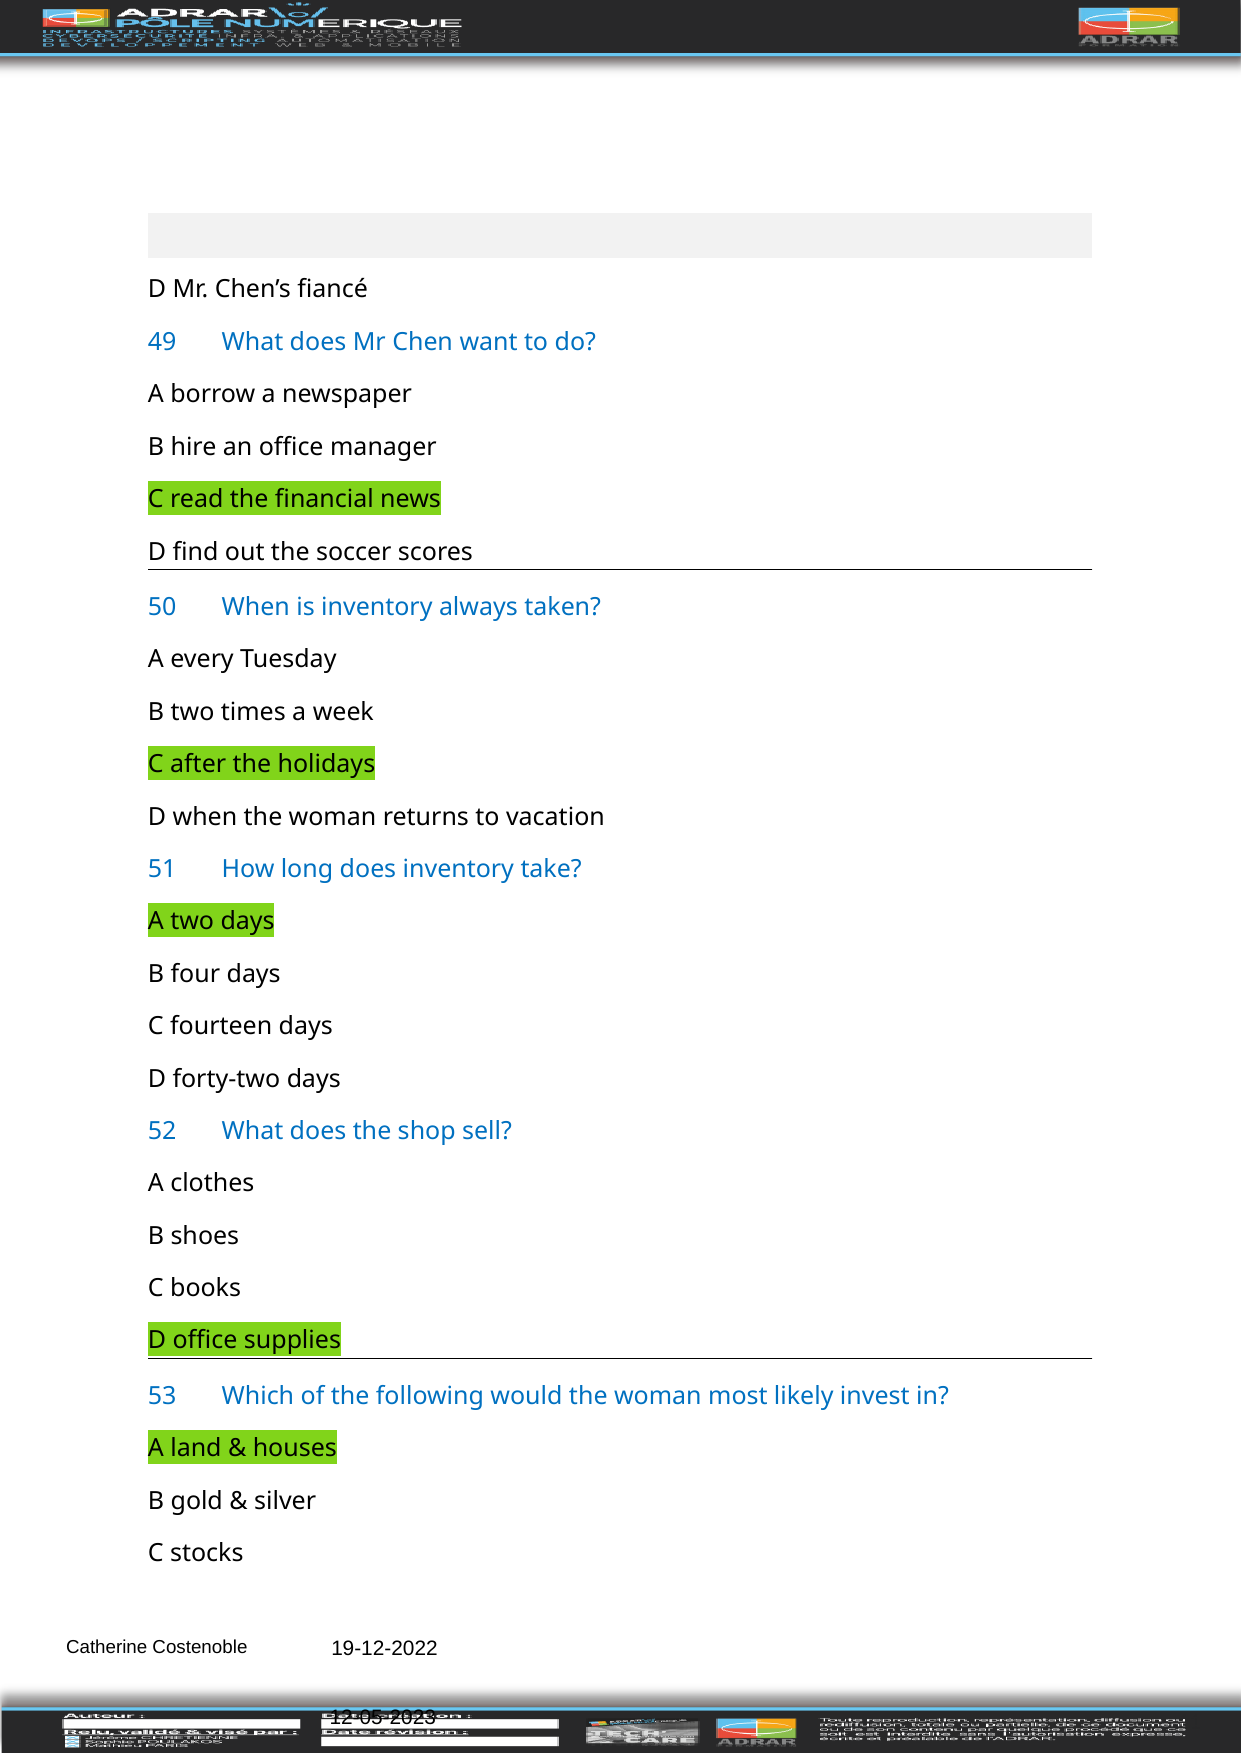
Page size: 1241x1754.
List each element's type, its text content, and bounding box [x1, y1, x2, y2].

text 52 What does the shop sell? [148, 1113, 1092, 1147]
text D forty-two days [148, 1060, 1092, 1094]
text B shoes [148, 1217, 1092, 1251]
text B gold & silver [148, 1482, 1092, 1517]
text D Mr. Chen’s fiancé [148, 271, 1092, 305]
text D find out the soccer scores [148, 533, 1092, 569]
text 53 Which of the following would the woman most likely invest in? [148, 1378, 1092, 1412]
text A two days [148, 903, 1092, 937]
text A clothes [148, 1165, 1092, 1199]
text C stocks [148, 1535, 1092, 1569]
text 50 When is inventory always taken? [148, 589, 1092, 623]
text 51 How long does inventory take? [148, 851, 1092, 885]
text D office supplies [148, 1322, 1092, 1358]
text A every Tuesday [148, 641, 1092, 675]
text 49 What does Mr Chen want to do? [148, 323, 1092, 358]
text B hire an office manager [148, 428, 1092, 462]
text C fourteen days [148, 1008, 1092, 1042]
text A borrow a newspaper [148, 376, 1092, 410]
text C read the financial news [148, 481, 1092, 515]
text C books [148, 1270, 1092, 1304]
text C after the holidays [148, 746, 1092, 780]
text B four days [148, 955, 1092, 989]
picture [0, 0, 1241, 10]
text D when the woman returns to vacation [148, 798, 1092, 832]
text B two times a week [148, 693, 1092, 727]
text A land & houses [148, 1430, 1092, 1464]
picture [1, 1742, 1241, 1753]
